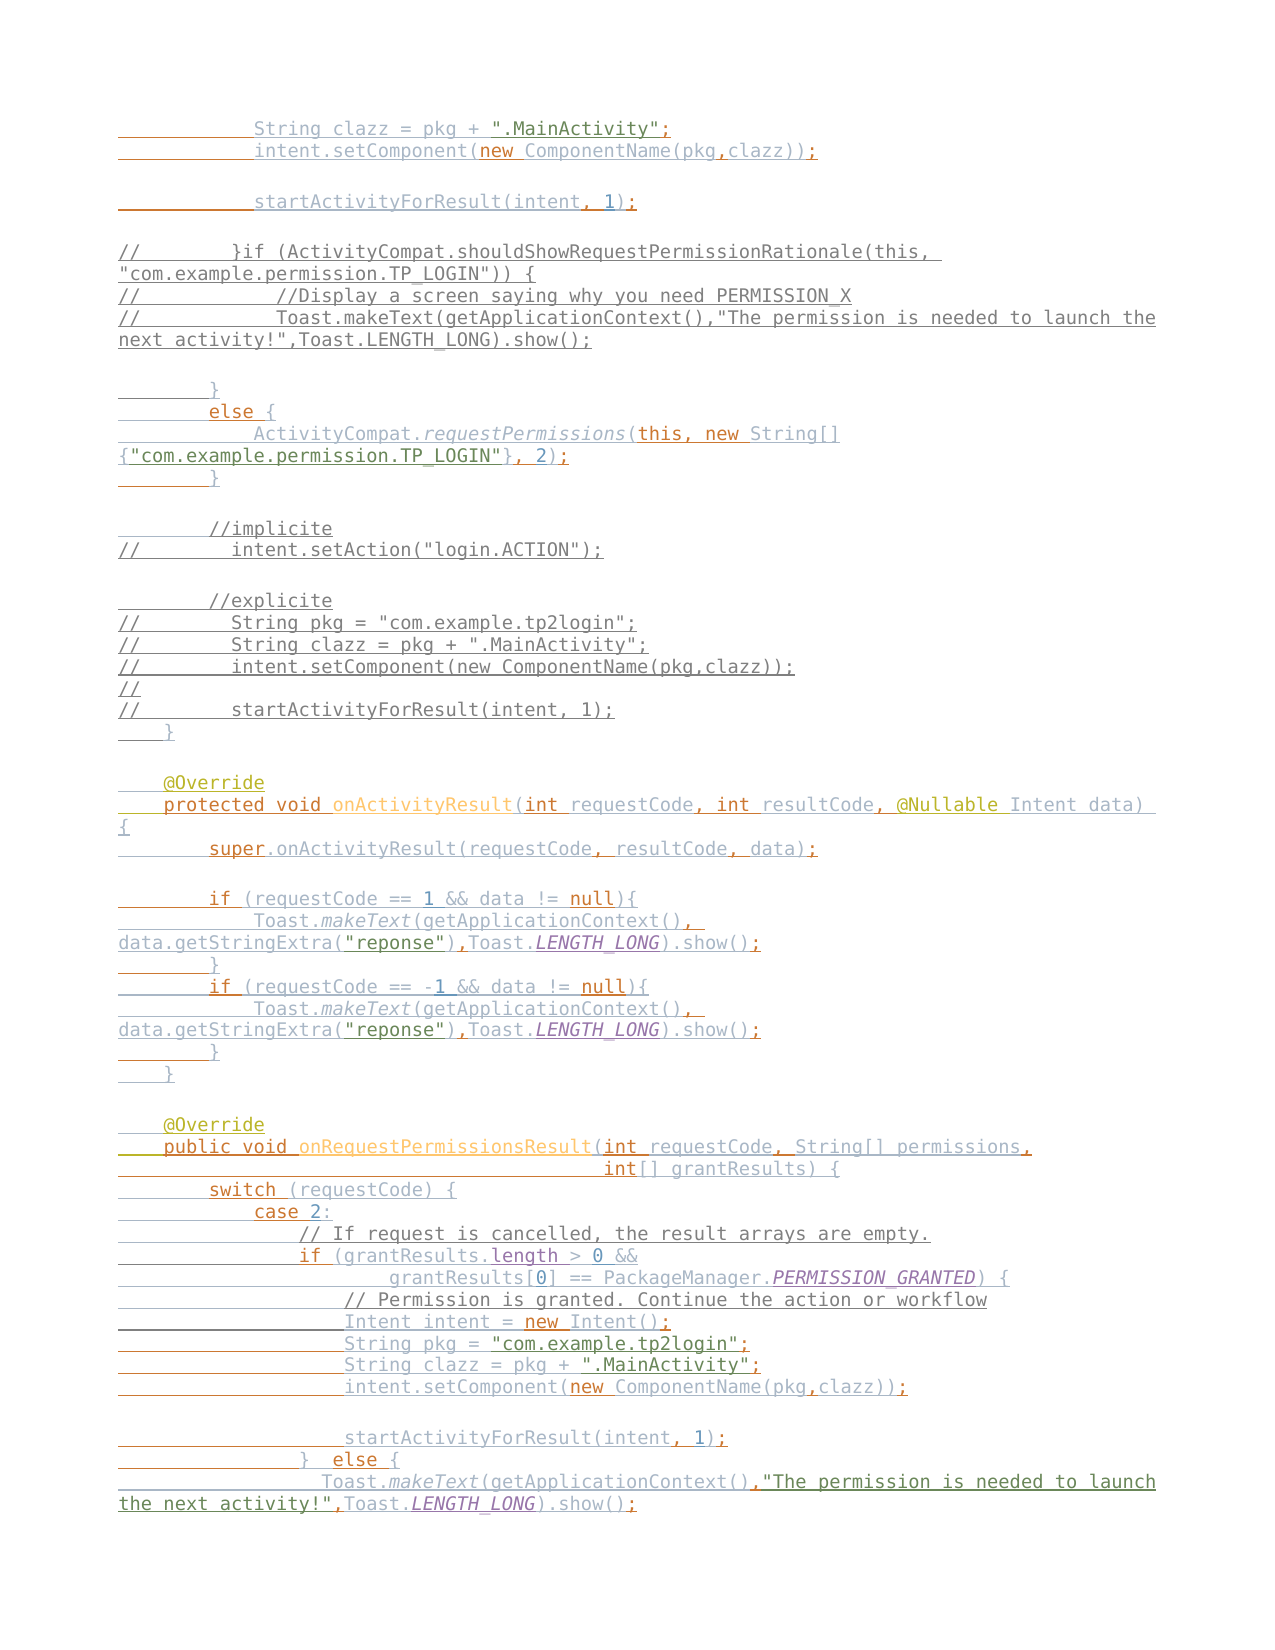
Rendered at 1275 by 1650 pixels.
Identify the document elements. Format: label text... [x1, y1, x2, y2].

text String clazz = pkg + ".MainActivity"; intent.setComponent(new ComponentName(pkg,clazz)); startActivityForResult(intent, 1); // }if (ActivityCompat.shouldShowRequestPermissionRationale(this, "com.example.permission.TP_LOGIN")) { // //Display a screen saying why you need PERMISSION_X // Toast.makeText(getApplicationContext(),"The permission is needed to launch the next activity!",Toast.LENGTH_LONG).show(); } else { ActivityCompat.requestPermissions(this, new String[]{"com.example.permission.TP_LOGIN"}, 2); } //implicite // intent.setAction("login.ACTION"); //explicite // String pkg = "com.example.tp2login"; // String clazz = pkg + ".MainActivity"; // intent.setComponent(new ComponentName(pkg,clazz)); // // startActivityForResult(intent, 1); } @Override protected void onActivityResult(int requestCode, int resultCode, @Nullable Intent data) { super.onActivityResult(requestCode, resultCode, data); if (requestCode == 1 && data != null){ Toast.makeText(getApplicationContext(), data.getStringExtra("reponse"),Toast.LENGTH_LONG).show(); } if (requestCode == -1 && data != null){ Toast.makeText(getApplicationContext(), data.getStringExtra("reponse"),Toast.LENGTH_LONG).show(); } } @Override public void onRequestPermissionsResult(int requestCode, String[] permissions, int[] grantResults) { switch (requestCode) { case 2: // If request is cancelled, the result arrays are empty. if (grantResults.length > 0 && grantResults[0] == PackageManager.PERMISSION_GRANTED) { // Permission is granted. Continue the action or workflow Intent intent = new Intent(); String pkg = "com.example.tp2login"; String clazz = pkg + ".MainActivity"; intent.setComponent(new ComponentName(pkg,clazz)); startActivityForResult(intent, 1); } else { Toast.makeText(getApplicationContext(),"The permission is needed to launch the next activity!",Toast.LENGTH_LONG).show(); [118, 118, 1157, 1514]
